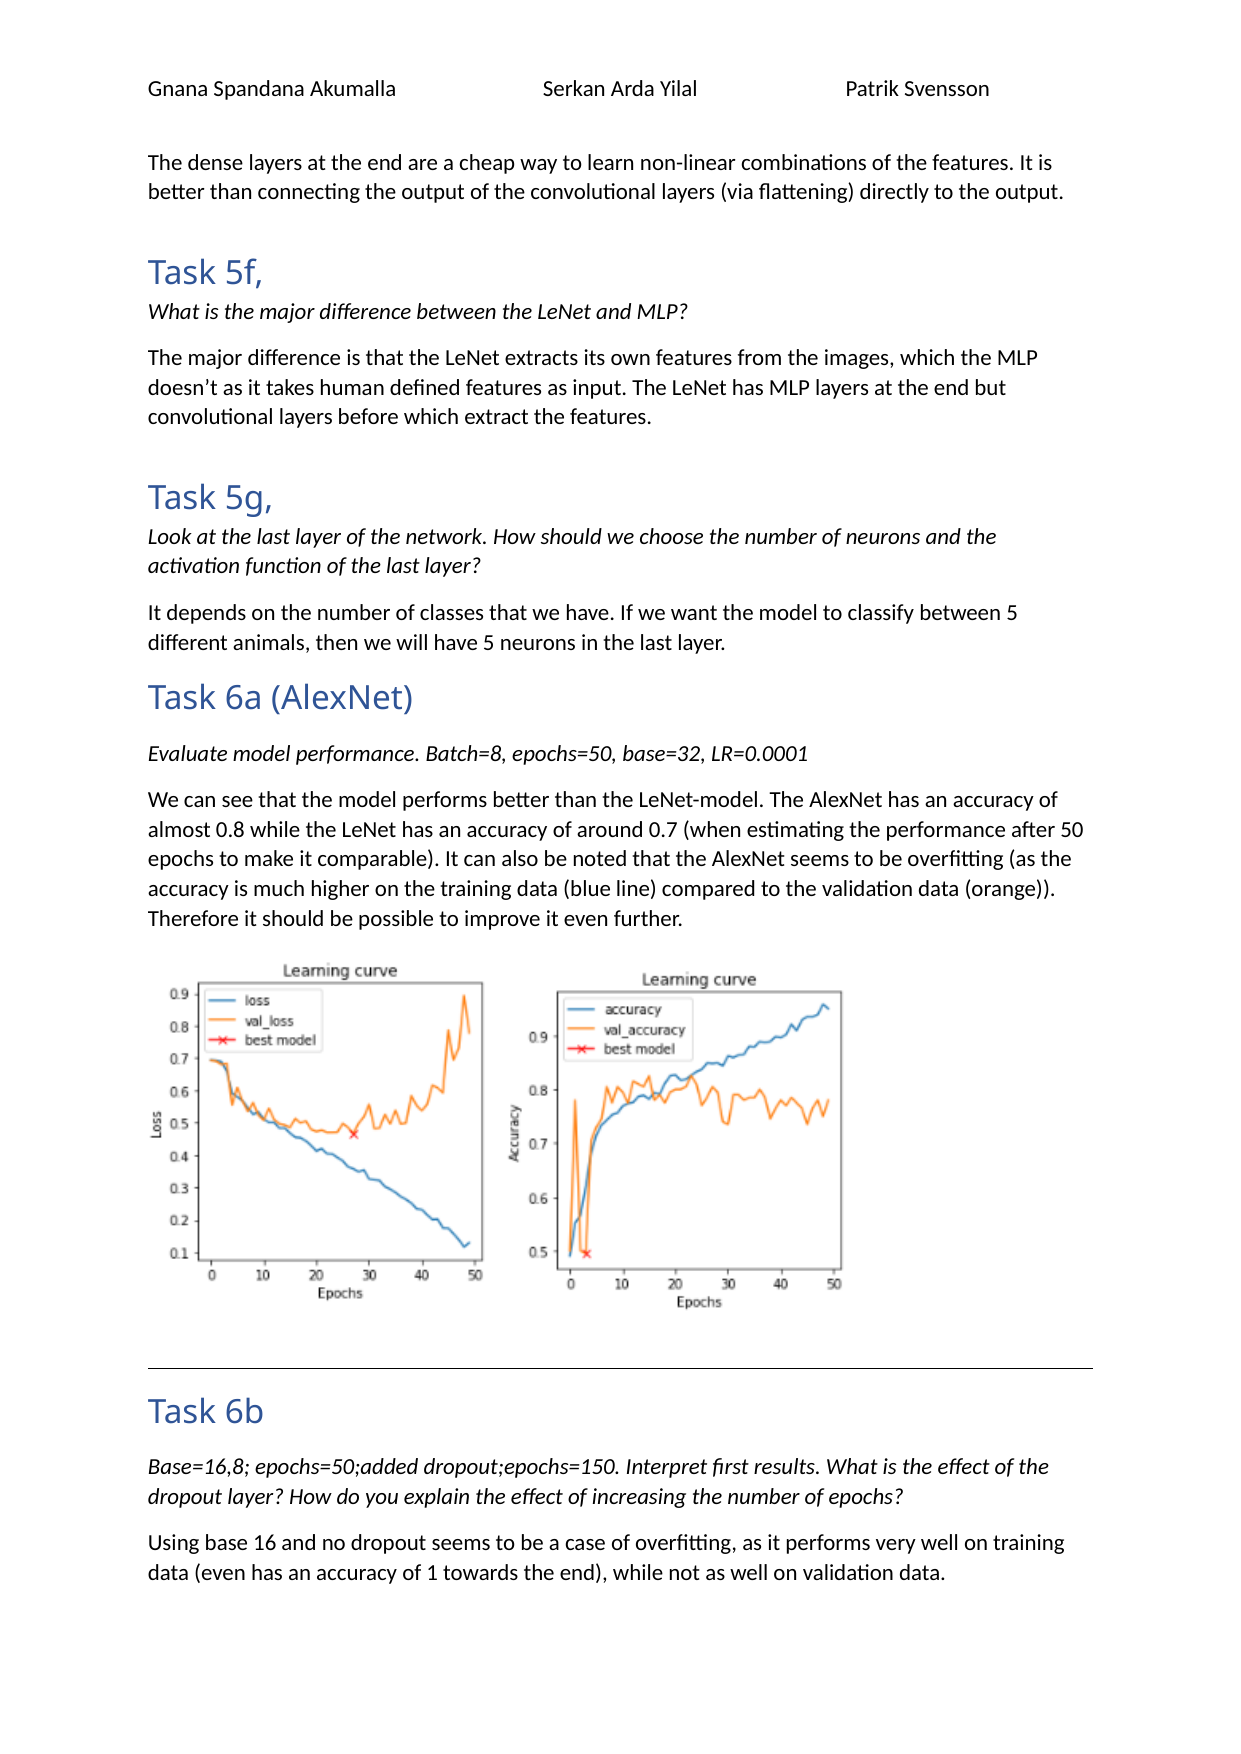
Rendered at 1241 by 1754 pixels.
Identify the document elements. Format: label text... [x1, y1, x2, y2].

text What is the major difference between the LeNet and MLP? [148, 297, 1093, 325]
text Look at the last layer of the network. How should we choose the number of neurons and the activation function of the last layer? [148, 522, 1093, 580]
text The dense layers at the end are a cheap way to learn non-linear combinations of the features. It is better than connecting the output of the convolutional layers (via flattening) directly to the output. [148, 148, 1093, 205]
text Task 6b [148, 1387, 1093, 1433]
text We can see that the model performs better than the LeNet-model. The AlexNet has an accuracy of almost 0.8 while the LeNet has an accuracy of around 0.7 (when estimating the performance after 50 epochs to make it comparable). It can also be noted that the AlexNet seems to be overfitting (as the accuracy is much higher on the training data (blue line) compared to the validation data (orange)). Therefore it should be possible to improve it even further. [148, 785, 1093, 932]
text Task 6a (AlexNet) [148, 674, 1093, 719]
subtitle Task 5f, [148, 249, 1093, 294]
text Base=16,8; epochs=50;added dropout;epochs=150. Interpret first results. What is the effect of the dropout layer? How do you explain the effect of increasing the number of epochs? [148, 1452, 1093, 1510]
subtitle Task 5g, [148, 474, 1093, 519]
text It depends on the number of classes that we have. If we want the model to classify between 5 different animals, then we will have 5 neurons in the last layer. [148, 598, 1093, 656]
text Using base 16 and no dropout seems to be a case of overfitting, as it performs very well on training data (even has an accuracy of 1 towards the end), while not as well on validation data. [148, 1528, 1093, 1586]
text Evaluate model performance. Batch=8, epochs=50, base=32, LR=0.0001 [148, 739, 1093, 767]
text The major difference is that the LeNet extracts its own features from the images, which the MLP doesn’t as it takes human defined features as input. The LeNet has MLP layers at the end but convolutional layers before which extract the features. [148, 343, 1093, 431]
